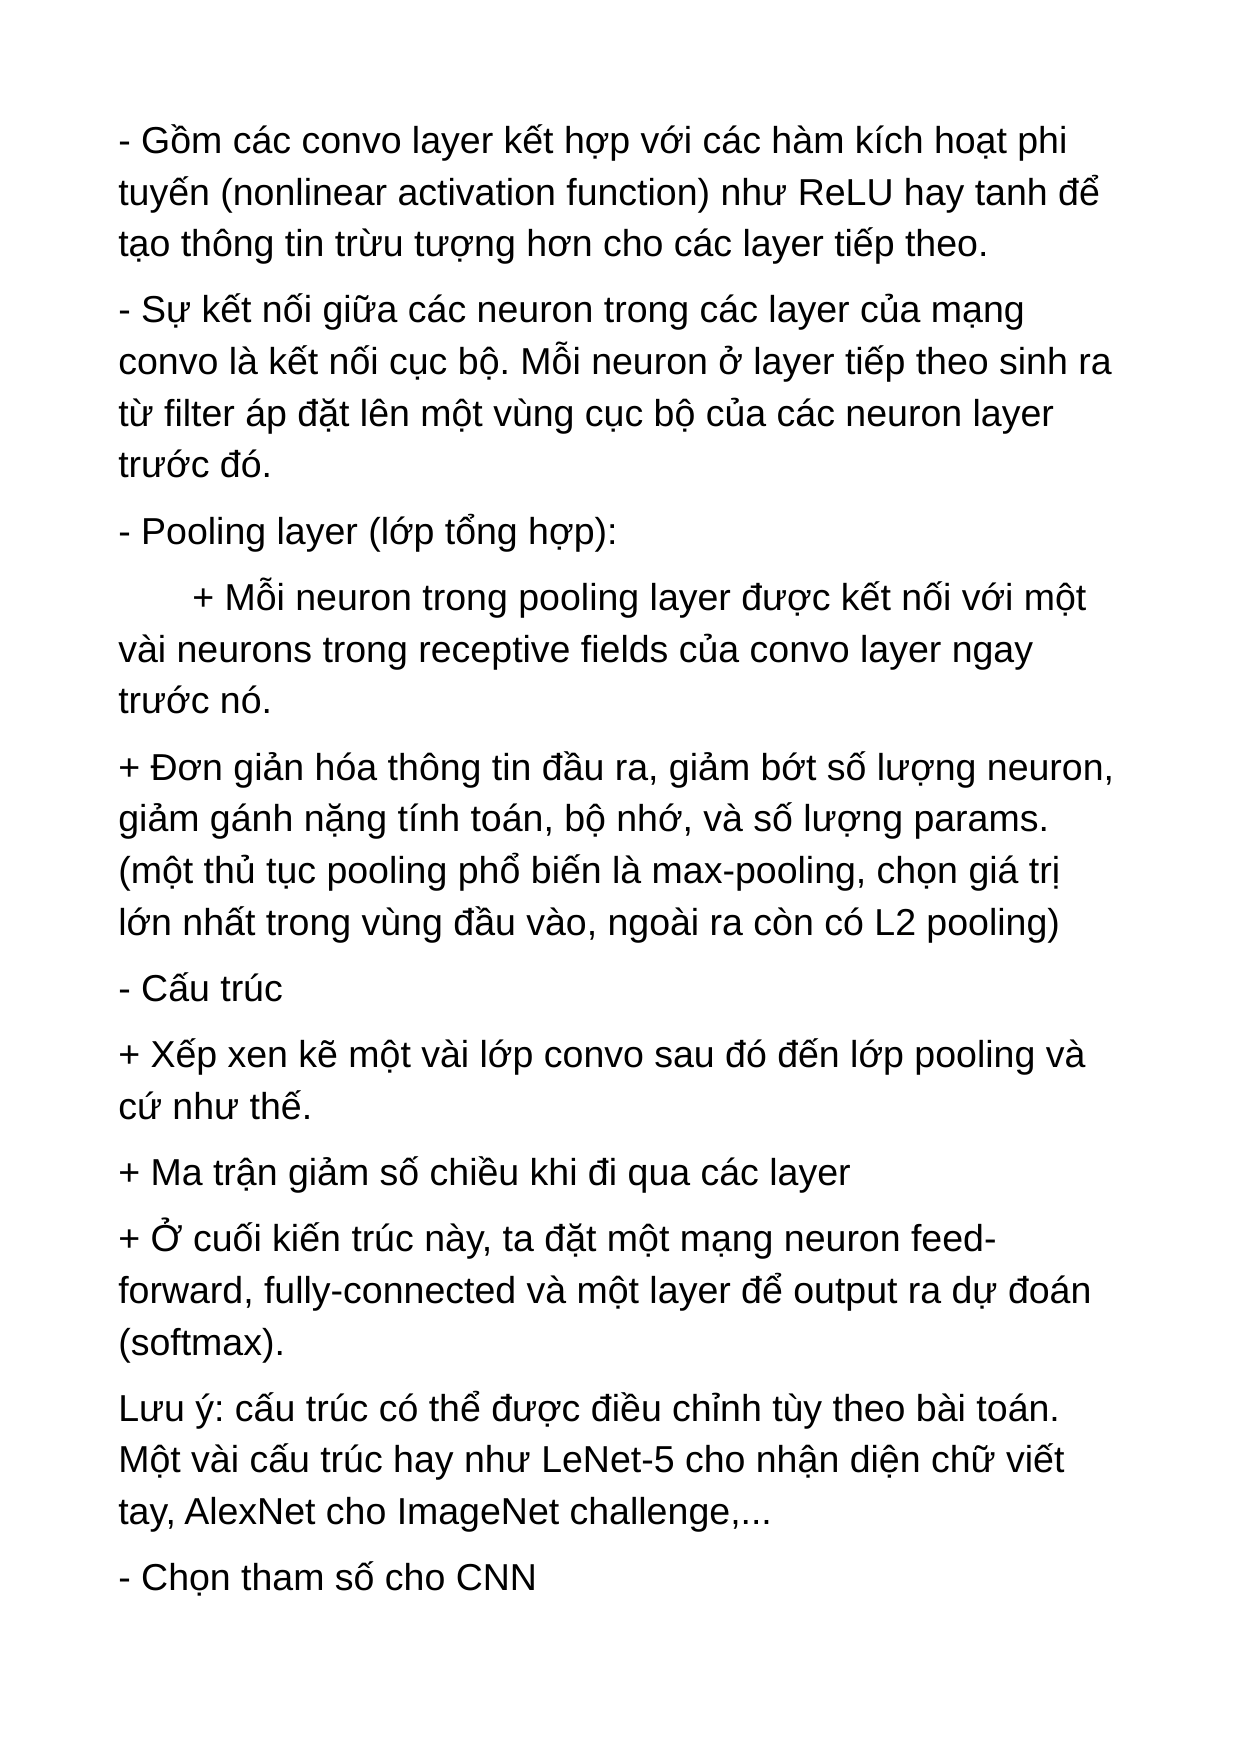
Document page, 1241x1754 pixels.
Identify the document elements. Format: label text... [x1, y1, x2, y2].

text + Đơn giản hóa thông tin đầu ra, giảm bớt số lượng neuron, giảm gánh nặng tính toán, bộ nhớ, và số lượng params. (một thủ tục pooling phổ biến là max-pooling, chọn giá trị lớn nhất trong vùng đầu vào, ngoài ra còn có L2 pooling) [118, 745, 1122, 943]
text + Ma trận giảm số chiều khi đi qua các layer [118, 1150, 1122, 1193]
text Lưu ý: cấu trúc có thể được điều chỉnh tùy theo bài toán. Một vài cấu trúc hay như LeNet-5 cho nhận diện chữ viết tay, AlexNet cho ImageNet challenge,... [118, 1386, 1122, 1532]
text + Ở cuối kiến trúc này, ta đặt một mạng neuron feed- forward, fully-connected và một layer để output ra dự đoán (softmax). [118, 1216, 1122, 1363]
text - Sự kết nối giữa các neuron trong các layer của mạng convo là kết nối cục bộ. Mỗi neuron ở layer tiếp theo sinh ra từ filter áp đặt lên một vùng cục bộ của các neuron layer trước đó. [118, 288, 1122, 486]
text - Gồm các convo layer kết hợp với các hàm kích hoạt phi tuyến (nonlinear activation function) như ReLU hay tanh để tạo thông tin trừu tượng hơn cho các layer tiếp theo. [118, 118, 1122, 264]
text - Pooling layer (lớp tổng hợp): [118, 509, 1122, 552]
text + Mỗi neuron trong pooling layer được kết nối với một vài neurons trong receptive fields của convo layer ngay trước nó. [118, 575, 1122, 722]
text - Chọn tham số cho CNN [118, 1556, 1122, 1599]
text + Xếp xen kẽ một vài lớp convo sau đó đến lớp pooling và cứ như thế. [118, 1032, 1122, 1127]
text - Cấu trúc [118, 966, 1122, 1009]
